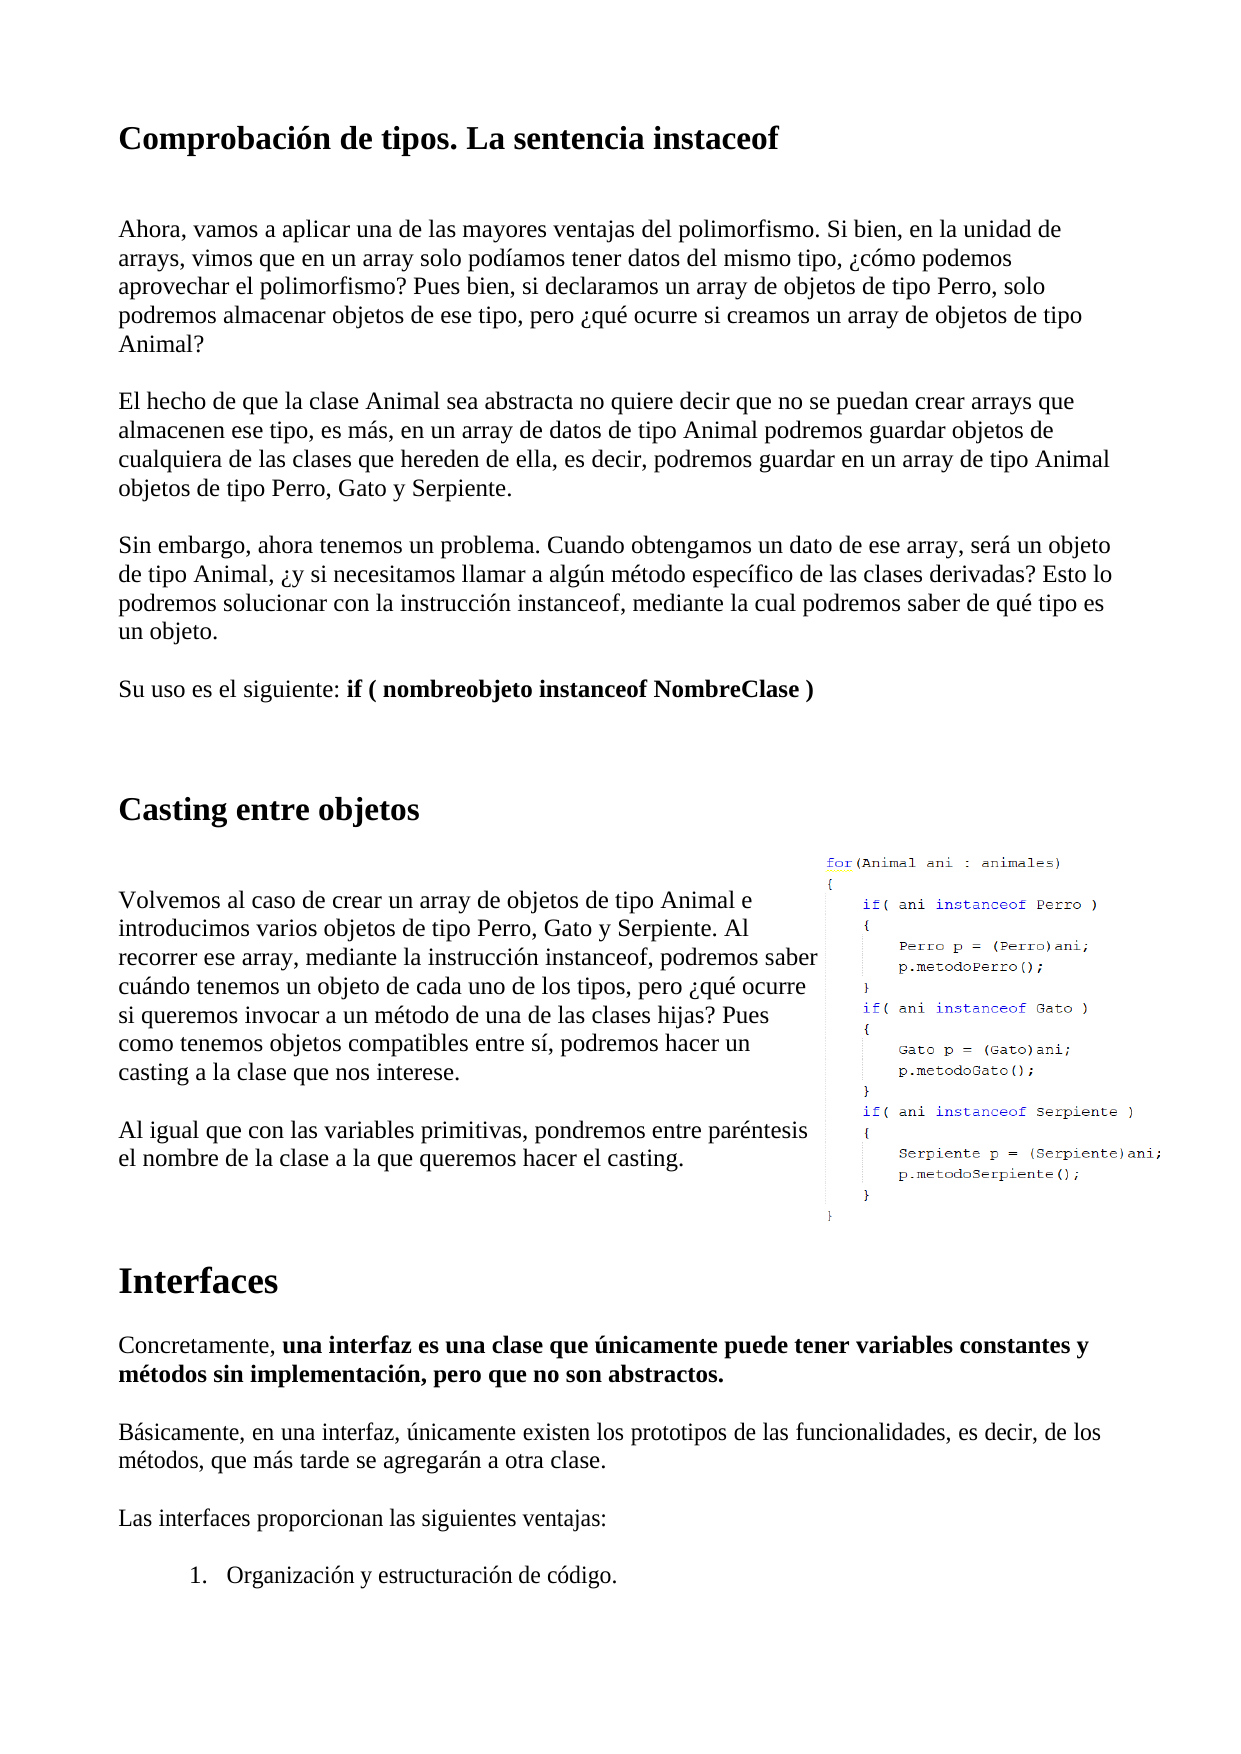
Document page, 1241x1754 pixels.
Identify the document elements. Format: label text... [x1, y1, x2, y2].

text Volvemos al caso de crear un array de objetos de tipo Animal e introducimos varios objetos de tipo Perro, Gato y Serpiente. Al recorrer ese array, mediante la instrucción instanceof, podremos saber cuándo tenemos un objeto de cada uno de los tipos, pero ¿qué ocurre si queremos invocar a un método de una de las clases hijas? Pues como tenemos objetos compatibles entre sí, podremos hacer un casting a la clase que nos interese. [118, 885, 825, 1086]
text Sin embargo, ahora tenemos un problema. Cuando obtengamos un dato de ese array, será un objeto de tipo Animal, ¿y si necesitamos llamar a algún método específico de las clases derivadas? Esto lo podremos solucionar con la instrucción instanceof, mediante la cual podremos saber de qué tipo es un objeto. [118, 530, 1123, 645]
text Casting entre objetos [118, 789, 1123, 827]
text Su uso es el siguiente: if ( nombreobjeto instanceof NombreClase ) [118, 674, 1123, 703]
text Las interfaces proporcionan las siguientes ventajas: [118, 1503, 1123, 1532]
text Al igual que con las variables primitivas, pondremos entre paréntesis el nombre de la clase a la que queremos hacer el casting. [118, 1115, 825, 1172]
text Ahora, vamos a aplicar una de las mayores ventajas del polimorfismo. Si bien, en la unidad de arrays, vimos que en un array solo podíamos tener datos del mismo tipo, ¿cómo podemos aprovechar el polimorfismo? Pues bien, si declaramos un array de objetos de tipo Perro, solo podremos almacenar objetos de ese tipo, pero ¿qué ocurre si creamos un array de objetos de tipo Animal? [118, 214, 1123, 358]
picture [825, 857, 1160, 1221]
text Concretamente, una interfaz es una clase que únicamente puede tener variables constantes y métodos sin implementación, pero que no son abstractos. [118, 1330, 1123, 1388]
text Interfaces [118, 1258, 1123, 1302]
list Organización y estructuración de código. [189, 1560, 1123, 1589]
text El hecho de que la clase Animal sea abstracta no quiere decir que no se puedan crear arrays que almacenen ese tipo, es más, en un array de datos de tipo Animal podremos guardar objetos de cualquiera de las clases que hereden de ella, es decir, podremos guardar en un array de tipo Animal objetos de tipo Perro, Gato y Serpiente. [118, 386, 1123, 501]
text Comprobación de tipos. La sentencia instaceof [118, 118, 1123, 156]
text Básicamente, en una interfaz, únicamente existen los prototipos de las funcionalidades, es decir, de los métodos, que más tarde se agregarán a otra clase. [118, 1417, 1123, 1474]
